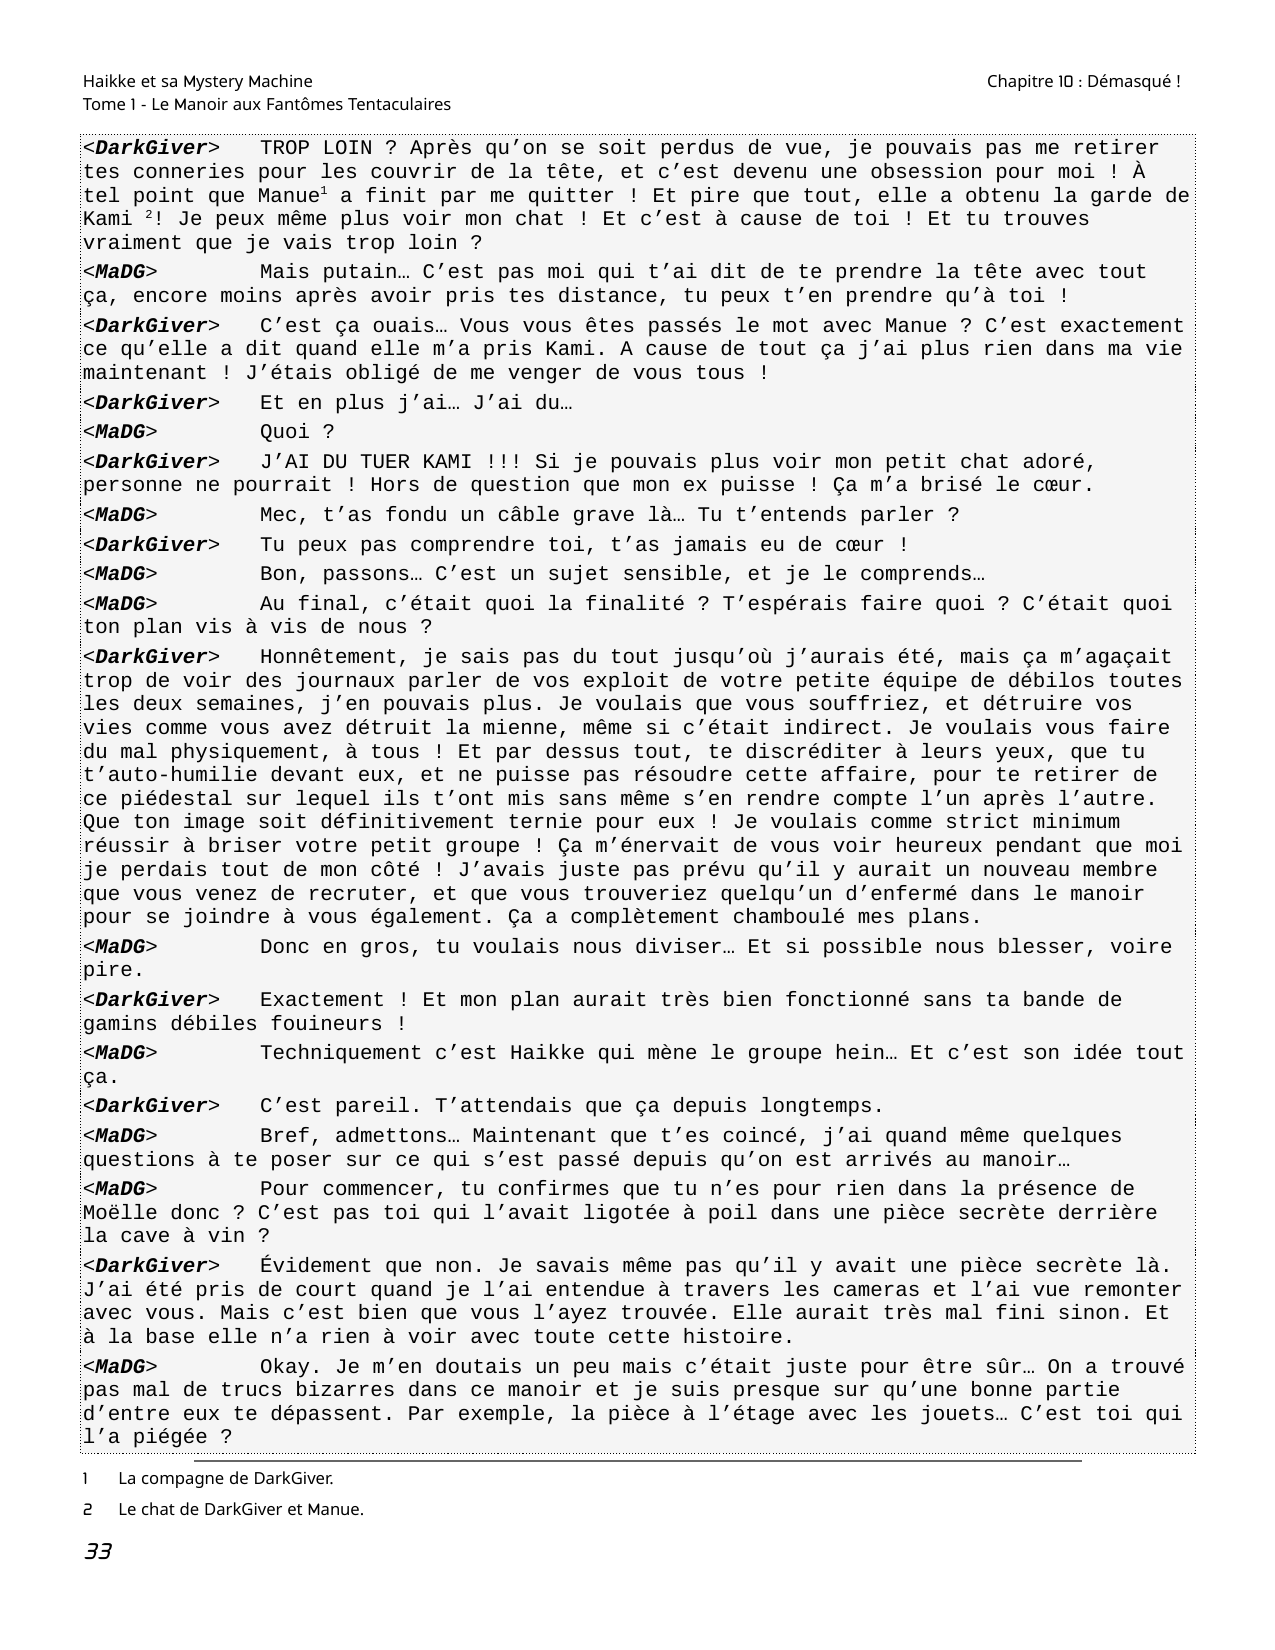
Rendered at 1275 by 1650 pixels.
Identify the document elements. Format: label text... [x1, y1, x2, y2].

text <DarkGiver> J’AI DU TUER KAMI !!! Si je pouvais plus voir mon petit chat adoré, personne ne pourrait ! Hors de question que mon ex puisse ! Ça m’a brisé le cœur. [80, 448, 1195, 498]
text La compagne de DarkGiver. [83, 1467, 1192, 1487]
text <MaDG> Okay. Je m’en doutais un peu mais c’était juste pour être sûr… On a trouvé pas mal de trucs bizarres dans ce manoir et je suis presque sur qu’une bonne partie d’entre eux te dépassent. Par exemple, la pièce à l’étage avec les jouets… C’est toi qui l’a piégée ? [80, 1353, 1195, 1453]
text <MaDG> Pour commencer, tu confirmes que tu n’es pour rien dans la présence de Moëlle donc ? C’est pas toi qui l’avait ligotée à poil dans une pièce secrète derrière la cave à vin ? [80, 1175, 1195, 1249]
text <MaDG> Bon, passons… C’est un sujet sensible, et je le comprends… [80, 560, 1195, 587]
text <DarkGiver> C’est pareil. T’attendais que ça depuis longtemps. [80, 1092, 1195, 1119]
text <MaDG> Au final, c’était quoi la finalité ? T’espérais faire quoi ? C’était quoi ton plan vis à vis de nous ? [80, 590, 1195, 640]
text <MaDG> Mec, t’as fondu un câble grave là… Tu t’entends parler ? [80, 501, 1195, 528]
text <DarkGiver> Tu peux pas comprendre toi, t’as jamais eu de cœur ! [80, 531, 1195, 557]
text <DarkGiver> Évidement que non. Je savais même pas qu’il y avait une pièce secrète là. J’ai été pris de court quand je l’ai entendue à travers les cameras et l’ai vue remonter avec vous. Mais c’est bien que vous l’ayez trouvée. Elle aurait très mal fini sinon. Et à la base elle n’a rien à voir avec toute cette histoire. [80, 1252, 1195, 1350]
text <MaDG> Donc en gros, tu voulais nous diviser… Et si possible nous blesser, voire pire. [80, 933, 1195, 983]
text <MaDG> Mais putain… C’est pas moi qui t’ai dit de te prendre la tête avec tout ça, encore moins après avoir pris tes distance, tu peux t’en prendre qu’à toi ! [80, 258, 1195, 309]
text <DarkGiver> TROP LOIN ? Après qu’on se soit perdus de vue, je pouvais pas me retirer tes conneries pour les couvrir de la tête, et c’est devenu une obsession pour moi ! À tel point que Manue a finit par me quitter ! Et pire que tout, elle a obtenu la garde de Kami ! Je peux même plus voir mon chat ! Et c’est à cause de toi ! Et tu trouves vraiment que je vais trop loin ? [80, 134, 1195, 256]
text Le chat de DarkGiver et Manue. [83, 1499, 1192, 1519]
text <DarkGiver> Exactement ! Et mon plan aurait très bien fonctionné sans ta bande de gamins débiles fouineurs ! [80, 986, 1195, 1036]
text <MaDG> Bref, admettons… Maintenant que t’es coincé, j’ai quand même quelques questions à te poser sur ce qui s’est passé depuis qu’on est arrivés au manoir… [80, 1122, 1195, 1172]
text <DarkGiver> Et en plus j’ai… J’ai du… [80, 389, 1195, 415]
text <MaDG> Techniquement c’est Haikke qui mène le groupe hein… Et c’est son idée tout ça. [80, 1039, 1195, 1089]
text <MaDG> Quoi ? [80, 418, 1195, 445]
text <DarkGiver> Honnêtement, je sais pas du tout jusqu’où j’aurais été, mais ça m’agaçait trop de voir des journaux parler de vos exploit de votre petite équipe de débilos toutes les deux semaines, j’en pouvais plus. Je voulais que vous souffriez, et détruire vos vies comme vous avez détruit la mienne, même si c’était indirect. Je voulais vous faire du mal physiquement, à tous ! Et par dessus tout, te discréditer à leurs yeux, que tu t’auto-humilie devant eux, et ne puisse pas résoudre cette affaire, pour te retirer de ce piédestal sur lequel ils t’ont mis sans même s’en rendre compte l’un après l’autre. Que ton image soit définitivement ternie pour eux ! Je voulais comme strict minimum réussir à briser votre petit groupe ! Ça m’énervait de vous voir heureux pendant que moi je perdais tout de mon côté ! J’avais juste pas prévu qu’il y aurait un nouveau membre que vous venez de recruter, et que vous trouveriez quelqu’un d’enfermé dans le manoir pour se joindre à vous également. Ça a complètement chamboulé mes plans. [80, 643, 1195, 930]
text <DarkGiver> C’est ça ouais… Vous vous êtes passés le mot avec Manue ? C’est exactement ce qu’elle a dit quand elle m’a pris Kami. A cause de tout ça j’ai plus rien dans ma vie maintenant ! J’étais obligé de me venger de vous tous ! [80, 312, 1195, 386]
